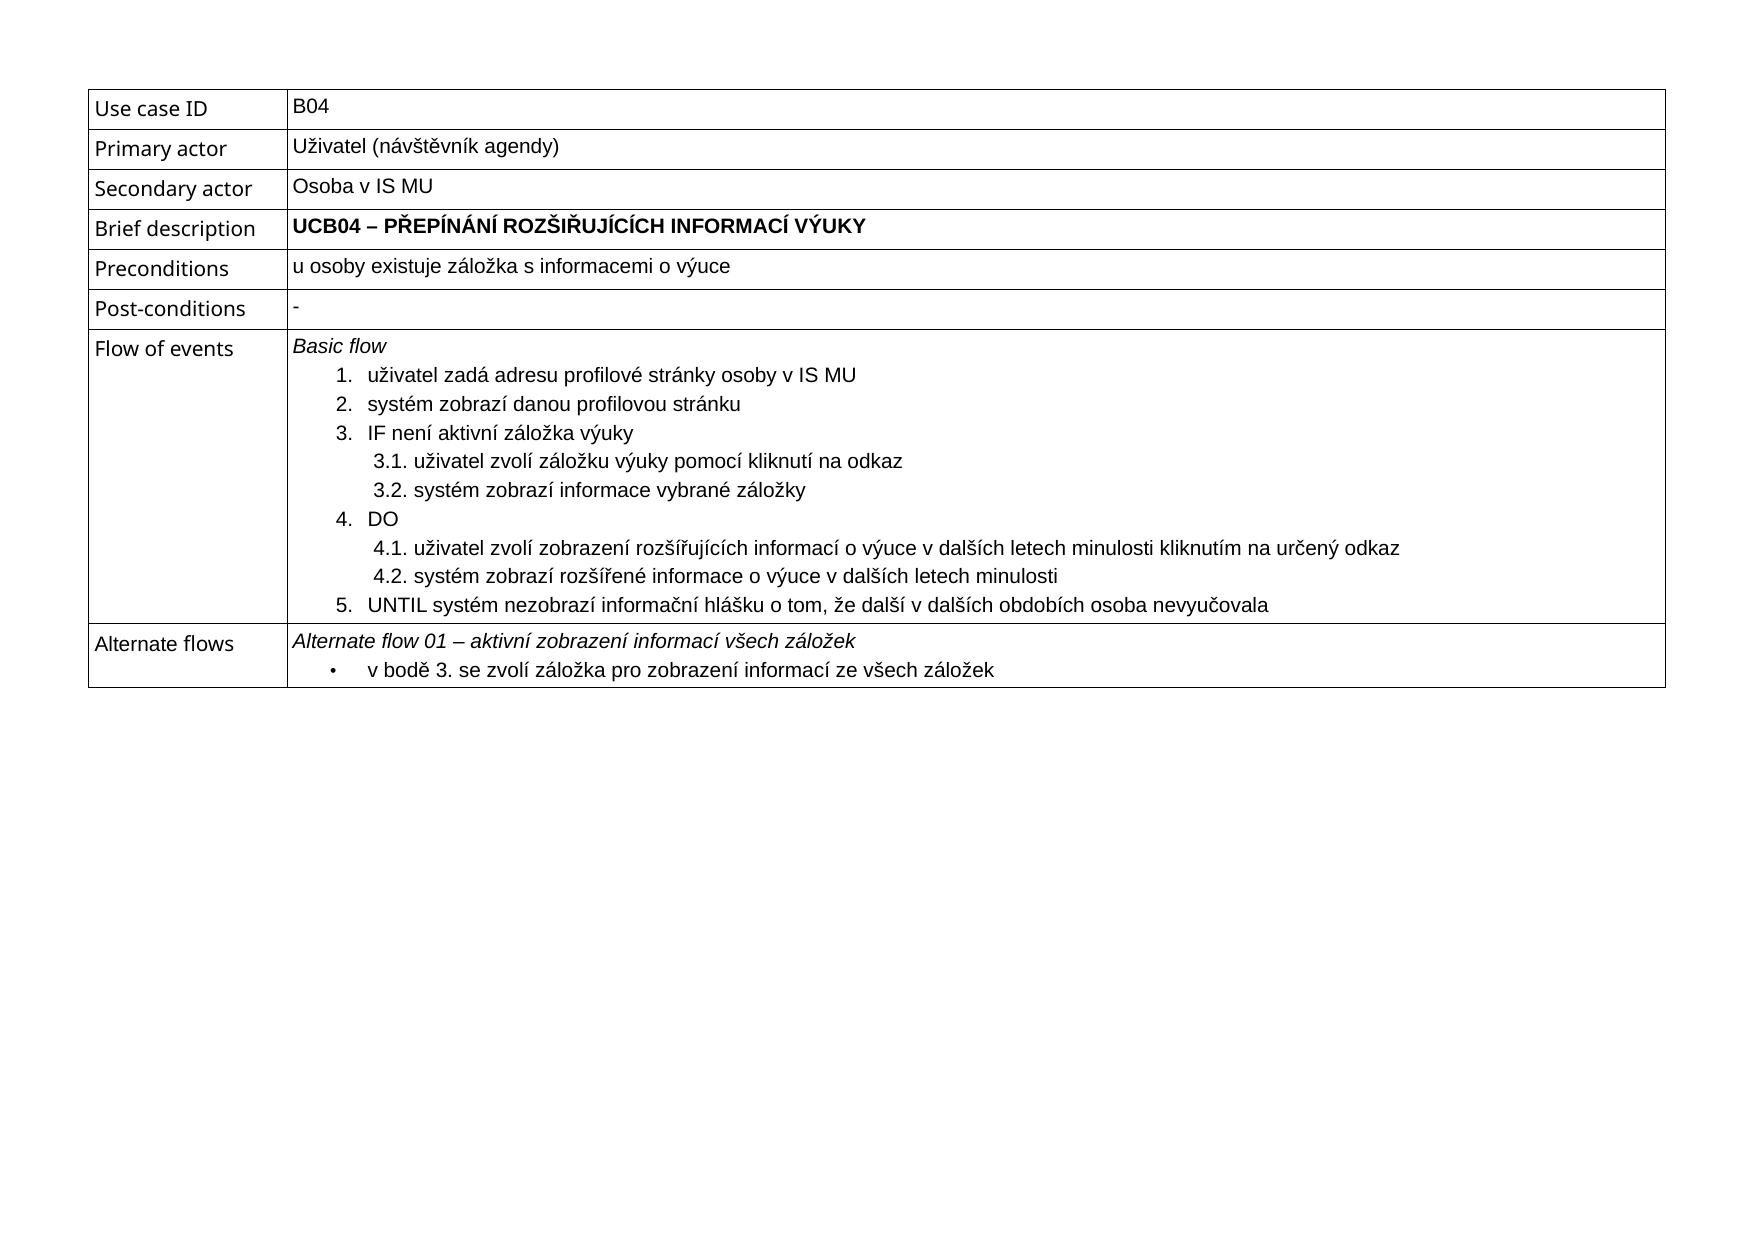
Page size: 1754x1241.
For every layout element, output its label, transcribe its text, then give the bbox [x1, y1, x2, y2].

table_header Use case ID [89, 90, 287, 128]
table_cell u osoby existuje záložka s informacemi o výuce [288, 250, 1665, 288]
table_cell Flow of events [89, 330, 287, 623]
table_cell Alternate flow 01 – aktivní zobrazení informací všech záložek v bodě 3. se zvolí záložka pro zobrazení informací ze všech záložek [288, 624, 1665, 687]
table_cell Alternate flows [89, 624, 287, 687]
table_cell UCB04 – PŘEPÍNÁNÍ ROZŠIŘUJÍCÍCH INFORMACÍ VÝUKY [288, 210, 1665, 248]
table_cell Primary actor [89, 130, 287, 168]
table_cell Post-conditions [89, 290, 287, 328]
table_cell Basic flow uživatel zadá adresu profilové stránky osoby v IS MU systém zobrazí danou profilovou stránku IF není aktivní záložka výuky uživatel zvolí záložku výuky pomocí kliknutí na odkaz systém zobrazí informace vybrané záložky DO uživatel zvolí zobrazení rozšířujících informací o výuce v dalších letech minulosti kliknutím na určený odkaz systém zobrazí rozšířené informace o výuce v dalších letech minulosti UNTIL systém nezobrazí informační hlášku o tom, že další v dalších obdobích osoba nevyučovala [288, 330, 1665, 623]
table_header B04 [288, 90, 1665, 128]
table_cell Preconditions [89, 250, 287, 288]
table_cell Secondary actor [89, 170, 287, 208]
table_cell Uživatel (návštěvník agendy) [288, 130, 1665, 168]
table_cell Brief description [89, 210, 287, 248]
table_cell - [288, 290, 1665, 328]
table_cell Osoba v IS MU [288, 170, 1665, 208]
